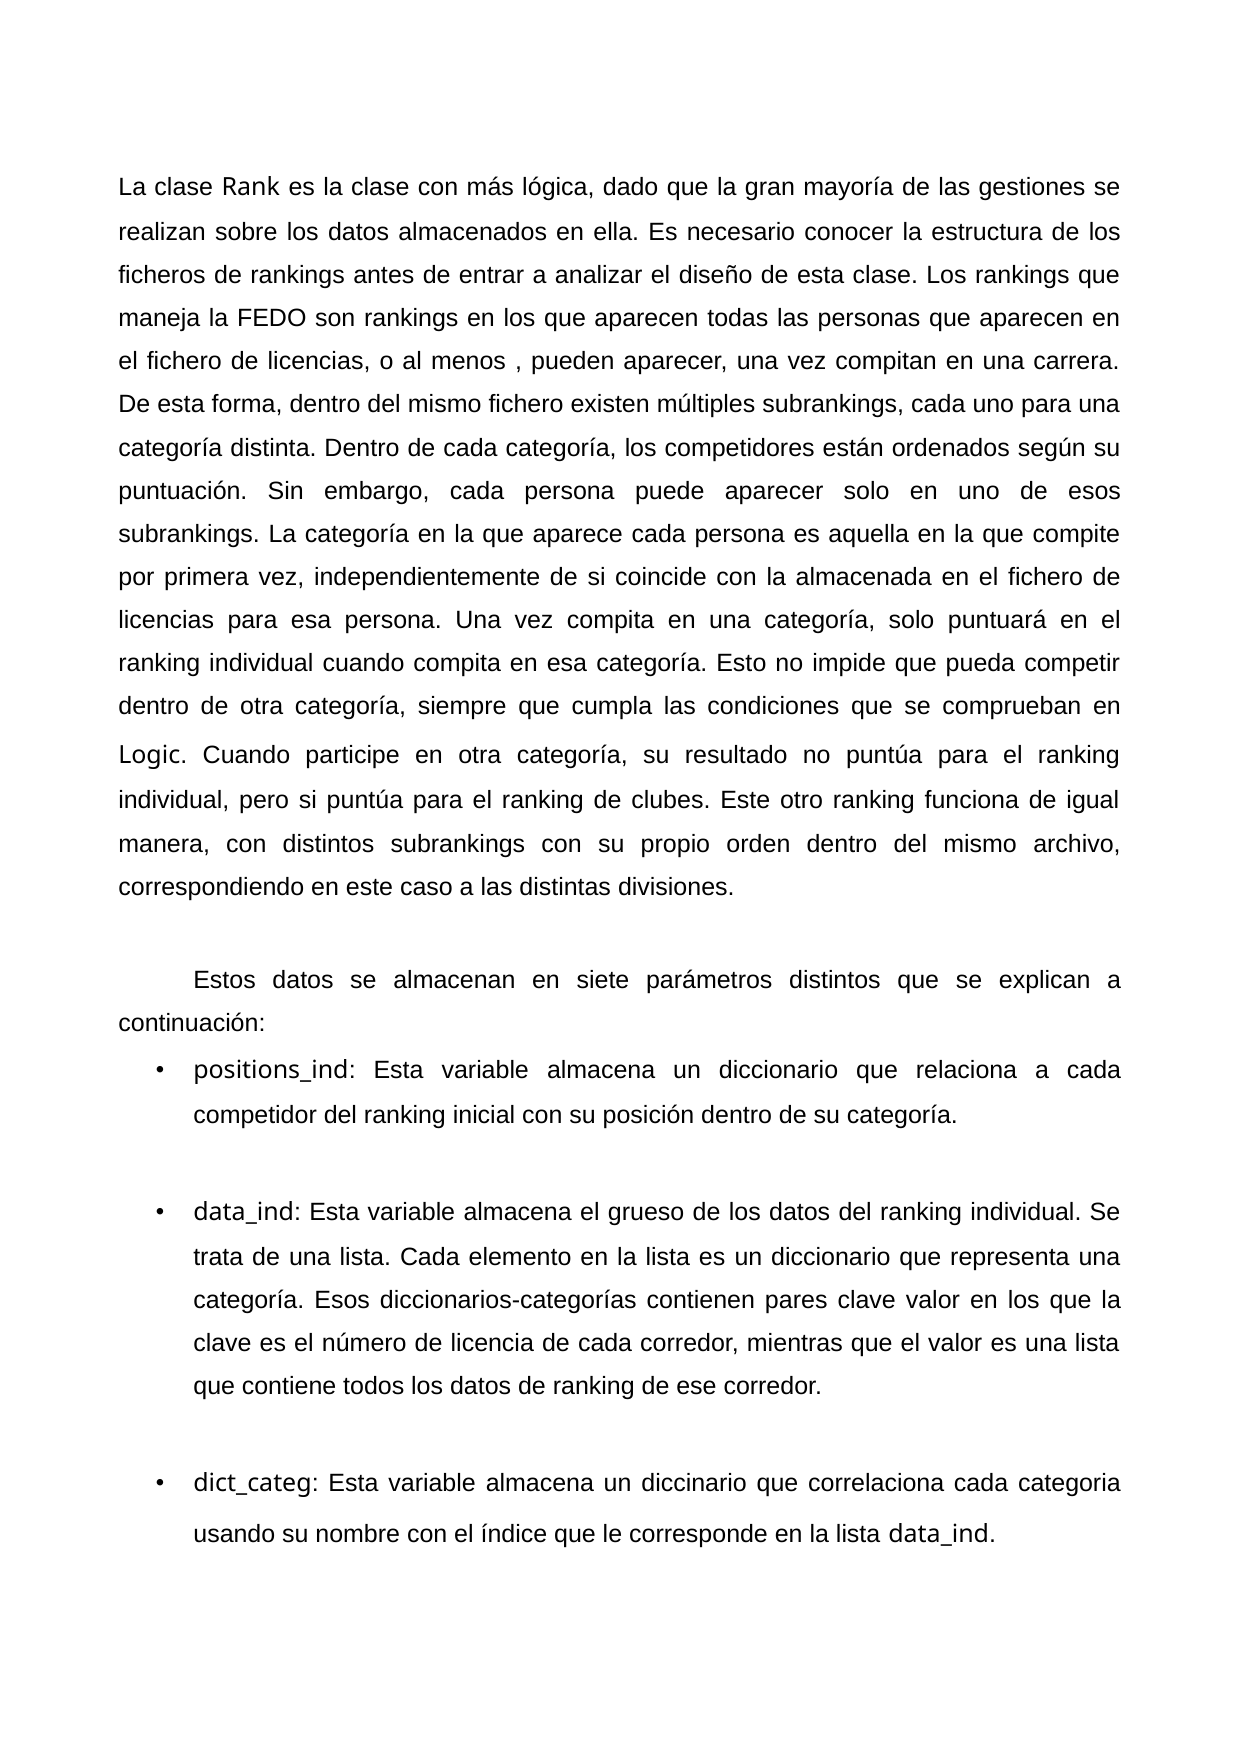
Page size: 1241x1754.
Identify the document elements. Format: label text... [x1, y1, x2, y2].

list data_ind: Esta variable almacena el grueso de los datos del ranking individual. Se trata de una lista. Cada elemento en la lista es un diccionario que representa una categoría. Esos diccionarios-categorías contienen pares clave valor en los que la clave es el número de licencia de cada corredor, mientras que el valor es una lista que contiene todos los datos de ranking de ese corredor. [156, 1193, 1122, 1400]
list positions_ind: Esta variable almacena un diccionario que relaciona a cada competidor del ranking inicial con su posición dentro de su categoría. [156, 1051, 1122, 1128]
text Estos datos se almacenan en siete parámetros distintos que se explican a continuación: [118, 965, 1122, 1037]
list dict_categ: Esta variable almacena un diccinario que correlaciona cada categoria usando su nombre con el índice que le corresponde en la lista data_ind. [156, 1464, 1122, 1549]
text La clase Rank es la clase con más lógica, dado que la gran mayoría de las gestiones se realizan sobre los datos almacenados en ella. Es necesario conocer la estructura de los ficheros de rankings antes de entrar a analizar el diseño de esta clase. Los rankings que maneja la FEDO son rankings en los que aparecen todas las personas que aparecen en el fichero de licencias, o al menos , pueden aparecer, una vez compitan en una carrera. De esta forma, dentro del mismo fichero existen múltiples subrankings, cada uno para una categoría distinta. Dentro de cada categoría, los competidores están ordenados según su puntuación. Sin embargo, cada persona puede aparecer solo en uno de esos subrankings. La categoría en la que aparece cada persona es aquella en la que compite por primera vez, independientemente de si coincide con la almacenada en el fichero de licencias para esa persona. Una vez compita en una categoría, solo puntuará en el ranking individual cuando compita en esa categoría. Esto no impide que pueda competir dentro de otra categoría, siempre que cumpla las condiciones que se comprueban en Logic. Cuando participe en otra categoría, su resultado no puntúa para el ranking individual, pero si puntúa para el ranking de clubes. Este otro ranking funciona de igual manera, con distintos subrankings con su propio orden dentro del mismo archivo, correspondiendo en este caso a las distintas divisiones. [118, 168, 1122, 900]
